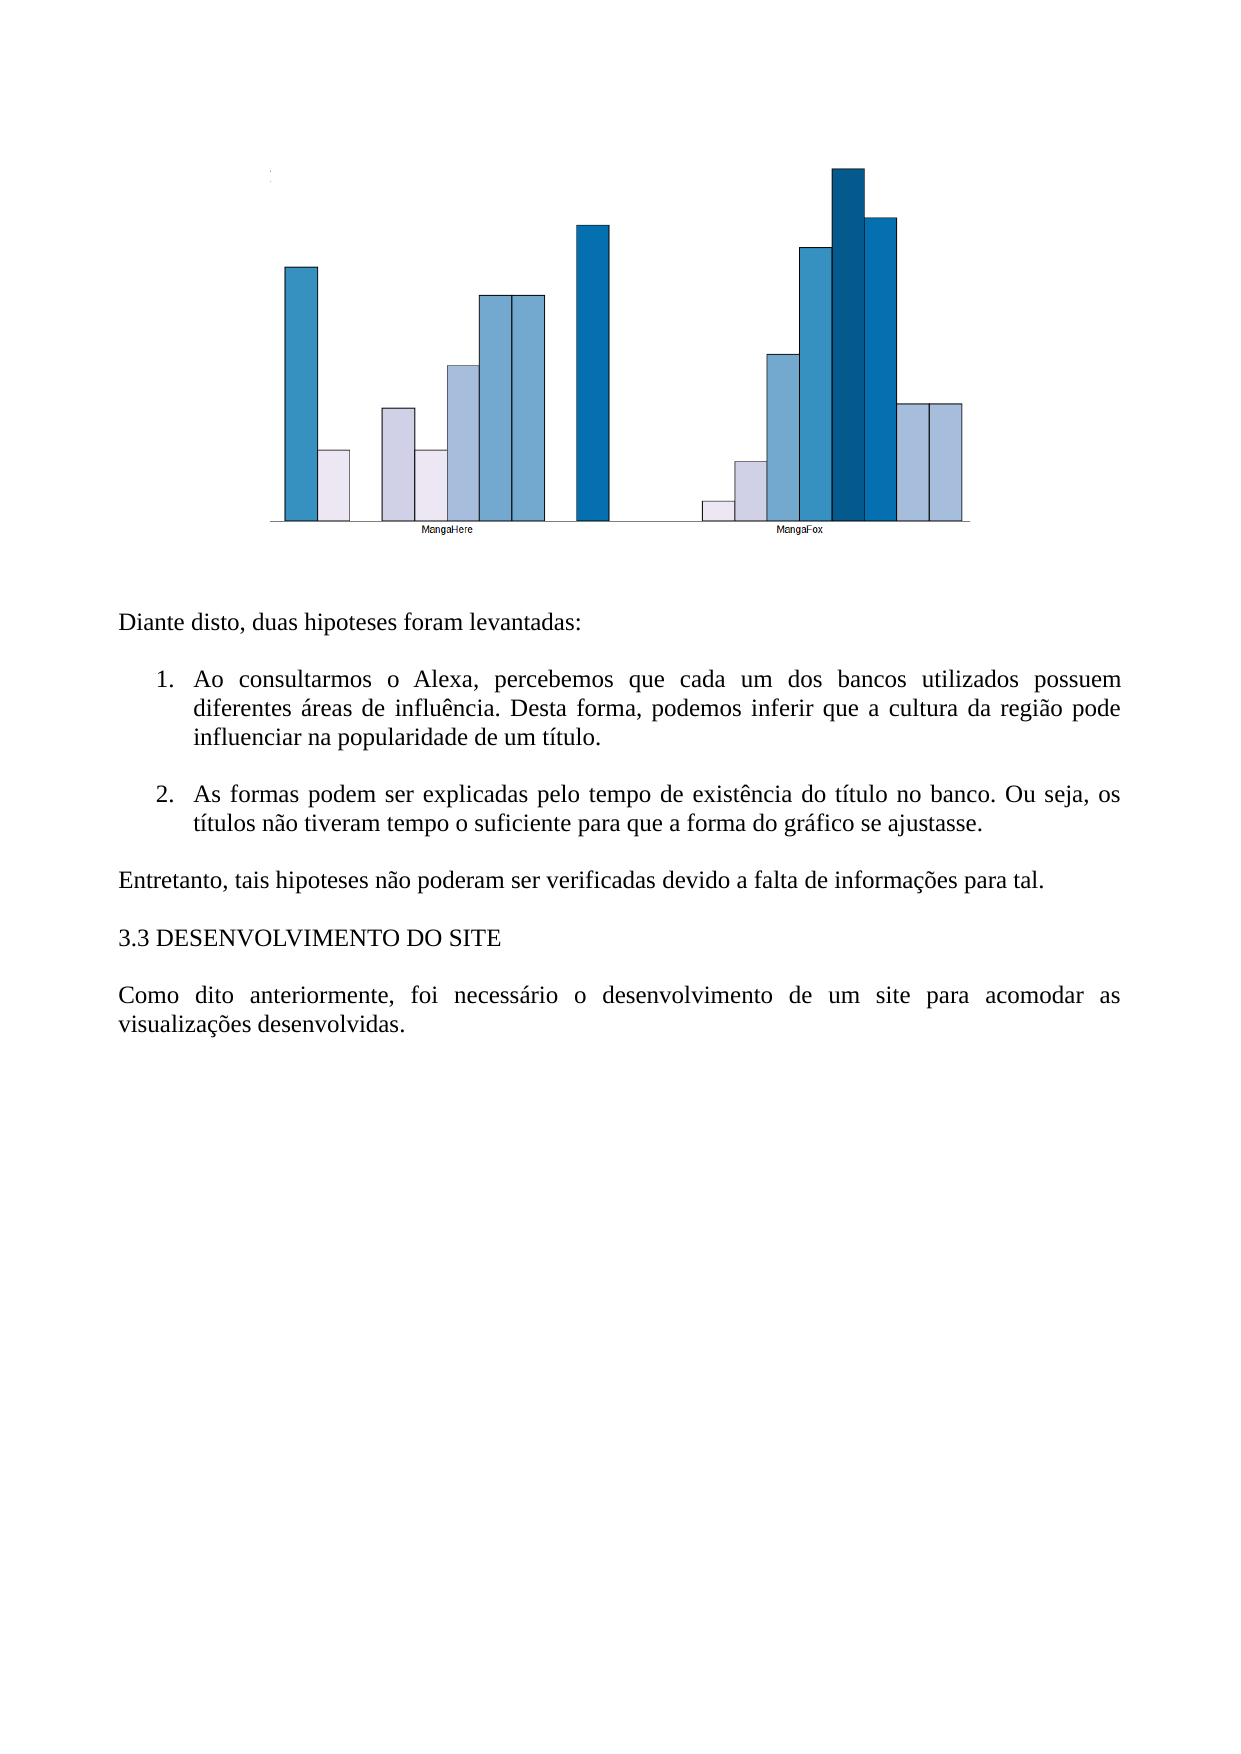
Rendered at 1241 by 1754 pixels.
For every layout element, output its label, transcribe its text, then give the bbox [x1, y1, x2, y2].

text Entretanto, tais hipoteses não poderam ser verificadas devido a falta de informações para tal. [118, 866, 1122, 894]
list Ao consultarmos o Alexa, percebemos que cada um dos bancos utilizados possuem diferentes áreas de influência. Desta forma, podemos inferir que a cultura da região pode influenciar na popularidade de um título. [156, 664, 1122, 751]
text Diante disto, duas hipoteses foram levantadas: [118, 607, 1122, 636]
text 3.3 DESENVOLVIMENTO DO SITE [118, 923, 1122, 952]
text Como dito anteriormente, foi necessário o desenvolvimento de um site para acomodar as visualizações desenvolvidas. [118, 981, 1122, 1038]
list As formas podem ser explicadas pelo tempo de existência do título no banco. Ou seja, os títulos não tiveram tempo o suficiente para que a forma do gráfico se ajustasse. [156, 779, 1122, 837]
picture [270, 161, 971, 538]
